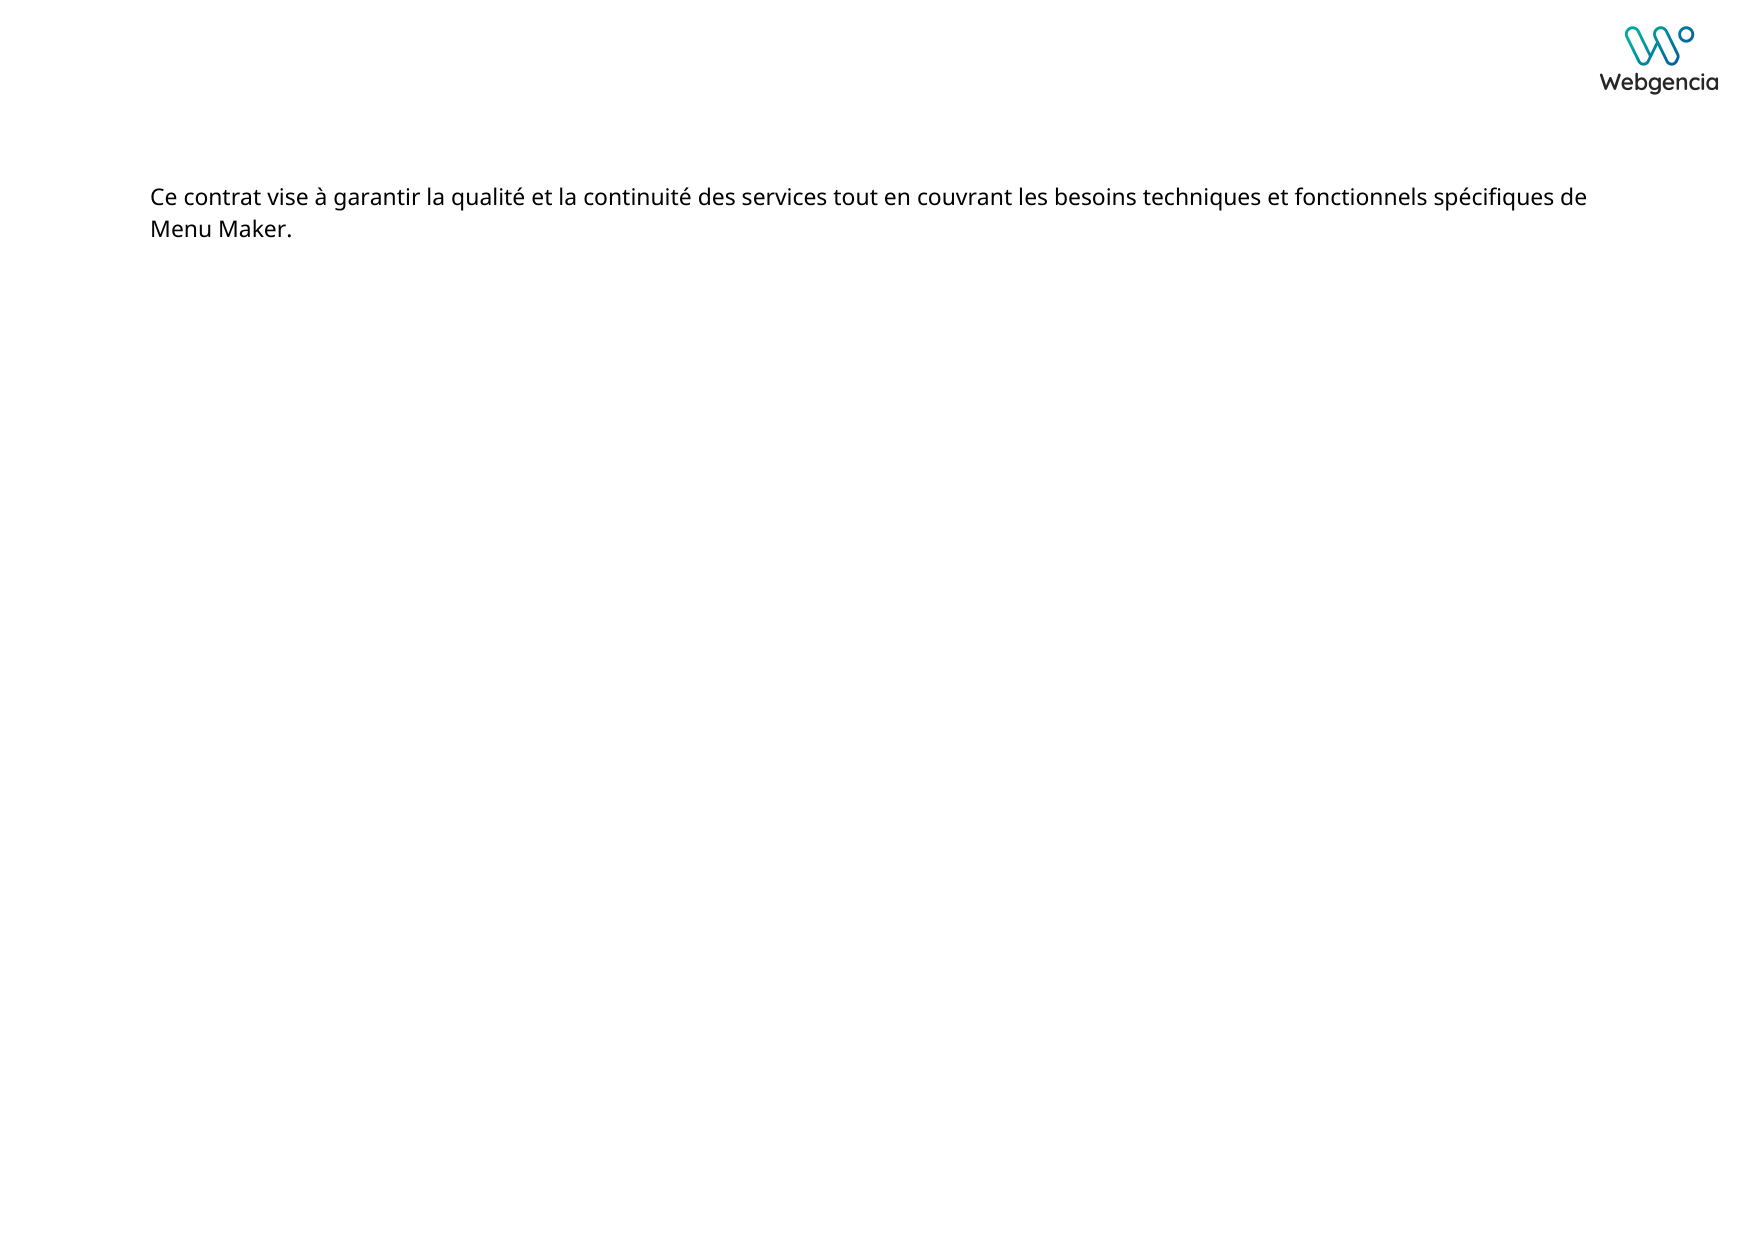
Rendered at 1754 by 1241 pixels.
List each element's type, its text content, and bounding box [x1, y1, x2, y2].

text Ce contrat vise à garantir la qualité et la continuité des services tout en couvrant les besoins techniques et fonctionnels spécifiques de Menu Maker. [150, 181, 1604, 244]
picture [1580, 20, 1739, 101]
